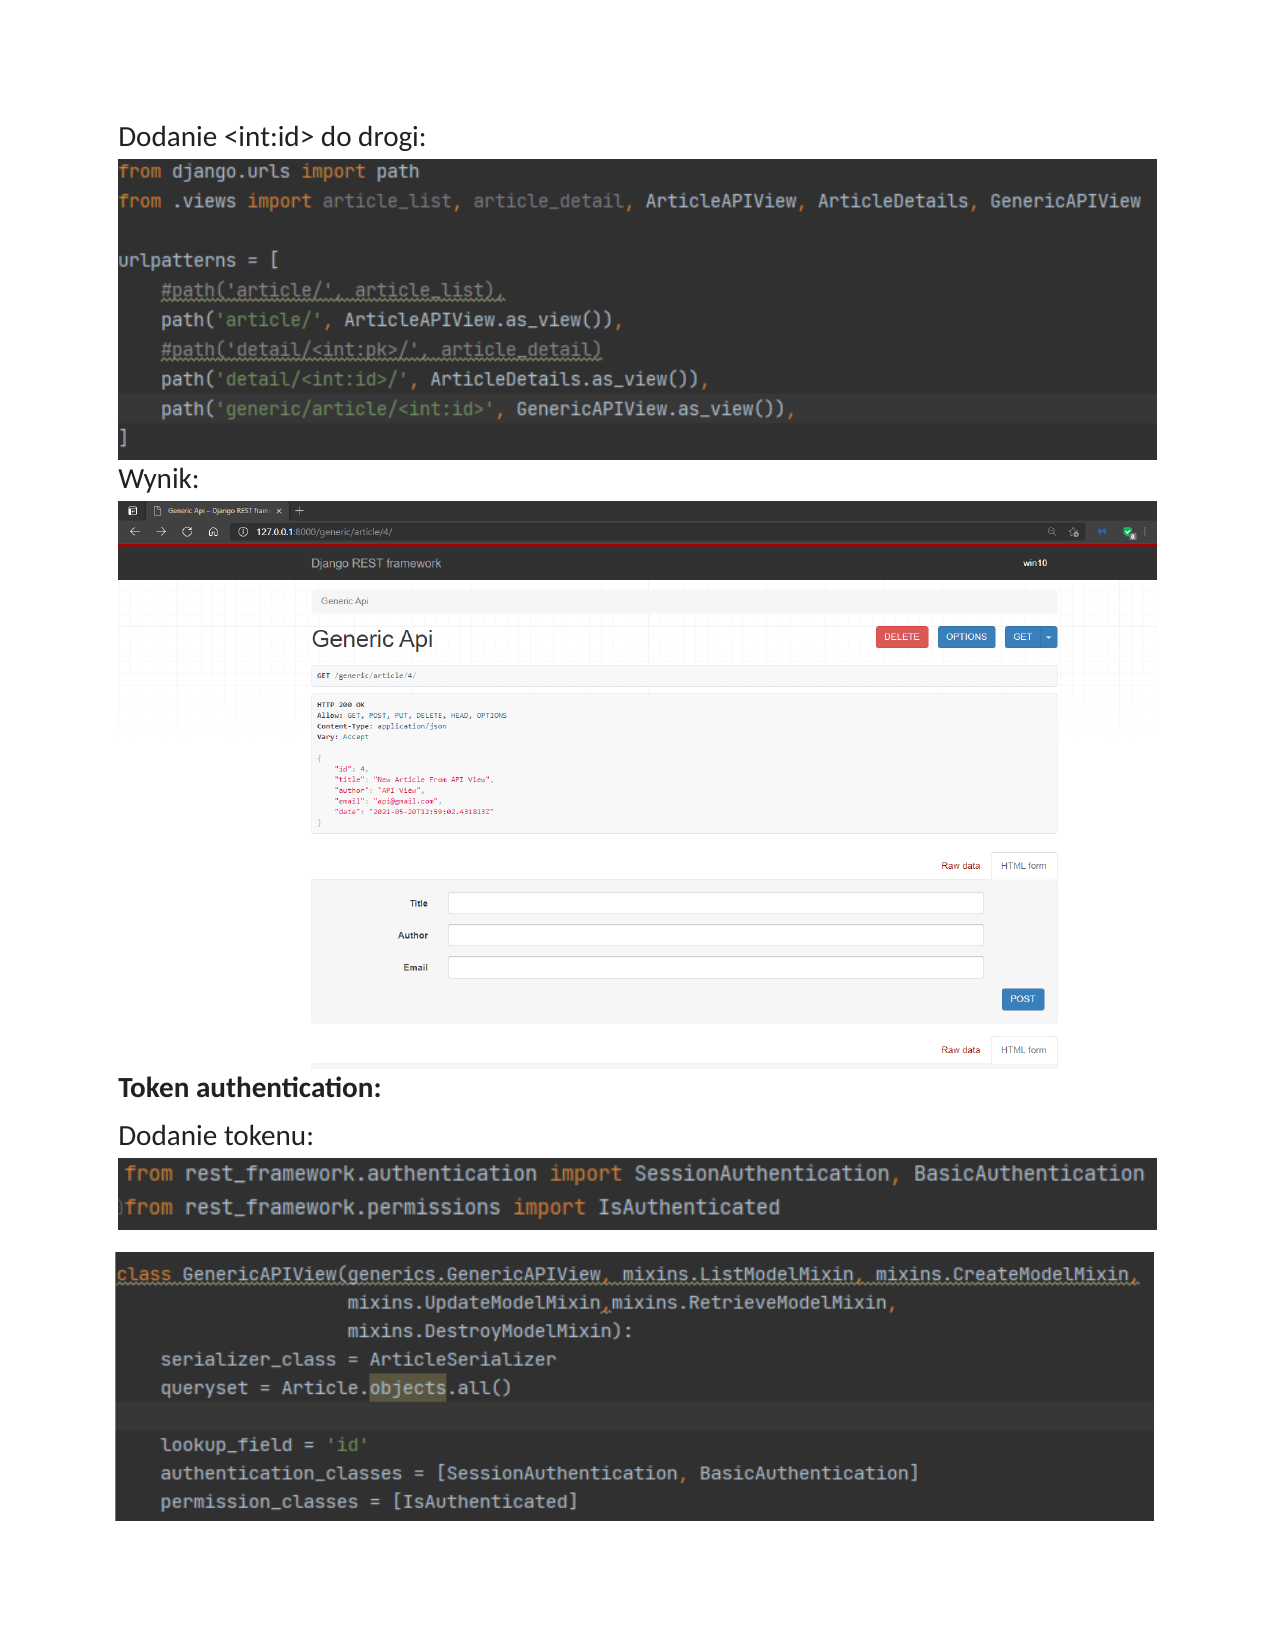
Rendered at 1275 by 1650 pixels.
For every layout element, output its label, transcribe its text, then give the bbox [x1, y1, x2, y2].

picture [118, 501, 1157, 1069]
text Dodanie tokenu: [118, 1117, 1157, 1152]
text Wynik: [118, 460, 1157, 495]
picture [118, 159, 1157, 460]
text Token authentication: [118, 1069, 1157, 1105]
picture [118, 1158, 1157, 1230]
text Dodanie <int:id> do drogi: [118, 118, 1157, 154]
picture [115, 1252, 1154, 1521]
